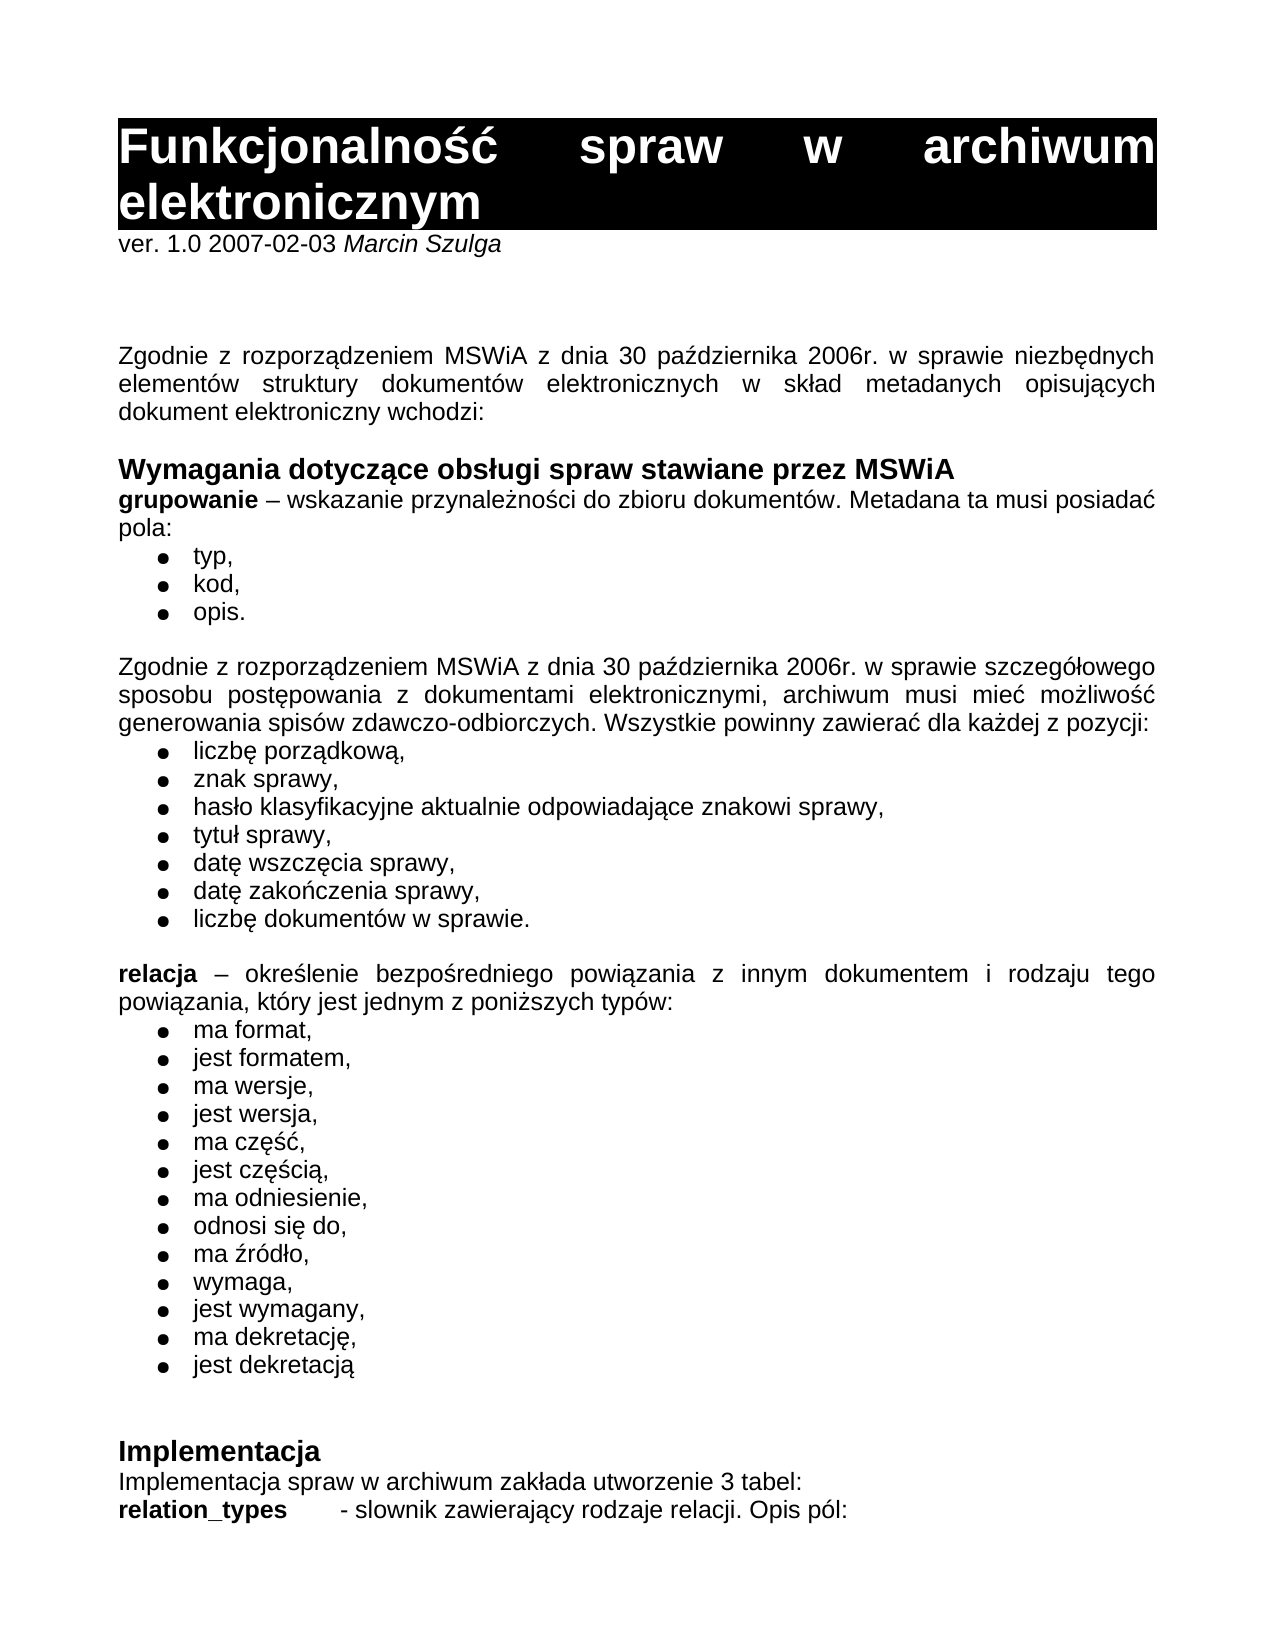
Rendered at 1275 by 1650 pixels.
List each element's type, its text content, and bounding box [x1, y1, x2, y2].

list wymaga, [156, 1267, 1157, 1295]
text Zgodnie z rozporządzeniem MSWiA z dnia 30 października 2006r. w sprawie szczegółowego sposobu postępowania z dokumentami elektronicznymi, archiwum musi mieć możliwość generowania spisów zdawczo-odbiorczych. Wszystkie powinny zawierać dla każdej z pozycji: [118, 653, 1157, 737]
list typ, [156, 542, 1157, 569]
list odnosi się do, [156, 1212, 1157, 1239]
list datę zakończenia sprawy, [156, 877, 1157, 904]
list znak sprawy, [156, 765, 1157, 793]
text Funkcjonalność spraw w archiwum elektronicznym [118, 118, 1157, 230]
list jest dekretacją [156, 1351, 1157, 1379]
list liczbę porządkową, [156, 737, 1157, 765]
list hasło klasyfikacyjne aktualnie odpowiadające znakowi sprawy, [156, 793, 1157, 821]
list jest wersja, [156, 1100, 1157, 1128]
text Implementacja [118, 1435, 1157, 1467]
list ma część, [156, 1128, 1157, 1156]
list ma źródło, [156, 1239, 1157, 1267]
list jest częścią, [156, 1156, 1157, 1184]
list ma wersje, [156, 1072, 1157, 1100]
list jest formatem, [156, 1044, 1157, 1072]
list ma format, [156, 1016, 1157, 1044]
text Implementacja spraw w archiwum zakłada utworzenie 3 tabel: [118, 1467, 1157, 1495]
text Zgodnie z rozporządzeniem MSWiA z dnia 30 października 2006r. w sprawie niezbędnych elementów struktury dokumentów elektronicznych w skład metadanych opisujących dokument elektroniczny wchodzi: [118, 341, 1157, 425]
text relacja – określenie bezpośredniego powiązania z innym dokumentem i rodzaju tego powiązania, który jest jednym z poniższych typów: [118, 960, 1157, 1016]
text Wymagania dotyczące obsługi spraw stawiane przez MSWiA [118, 453, 1157, 486]
list opis. [156, 597, 1157, 625]
list ma odniesienie, [156, 1184, 1157, 1212]
list tytuł sprawy, [156, 821, 1157, 849]
list kod, [156, 569, 1157, 597]
text grupowanie – wskazanie przynależności do zbioru dokumentów. Metadana ta musi posiadać pola: [118, 486, 1157, 542]
text ver. 1.0 2007-02-03 Marcin Szulga [118, 230, 1157, 258]
list jest wymagany, [156, 1295, 1157, 1323]
list liczbę dokumentów w sprawie. [156, 904, 1157, 932]
list datę wszczęcia sprawy, [156, 849, 1157, 877]
list ma dekretację, [156, 1323, 1157, 1351]
text relation_types - slownik zawierający rodzaje relacji. Opis pól: [118, 1495, 1157, 1523]
